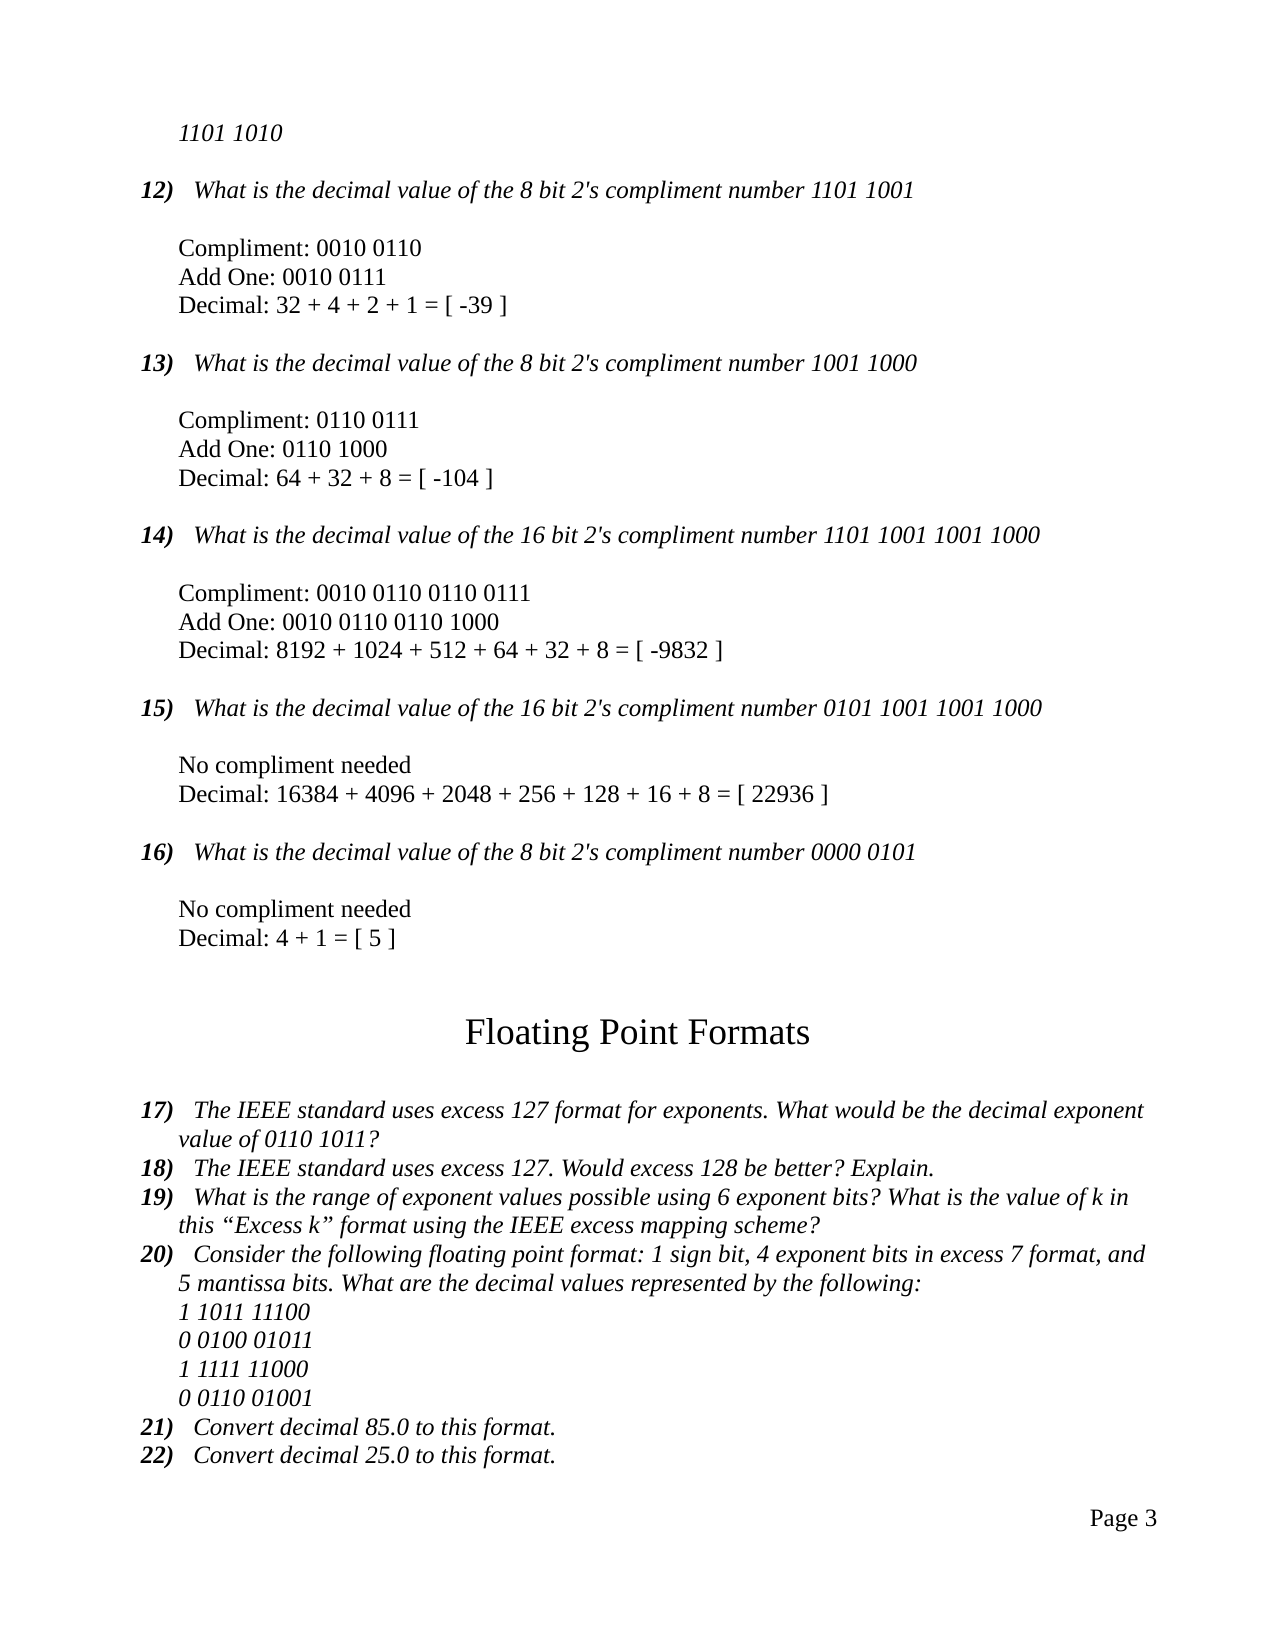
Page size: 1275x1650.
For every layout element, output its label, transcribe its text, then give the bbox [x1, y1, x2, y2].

list What is the decimal value of the 16 bit 2's compliment number 1101 1001 1001 1000 [141, 521, 1157, 549]
list Consider the following floating point format: 1 sign bit, 4 exponent bits in excess 7 format, and 5 mantissa bits. What are the decimal values represented by the following: [141, 1239, 1157, 1297]
list The IEEE standard uses excess 127. Would excess 128 be better? Explain. [141, 1153, 1157, 1182]
text Floating Point Formats [118, 1009, 1157, 1052]
list No compliment needed [141, 751, 1157, 779]
list The IEEE standard uses excess 127 format for exponents. What would be the decimal exponent value of 0110 1011? [141, 1096, 1157, 1153]
list Compliment: 0010 0110 0110 0111 [141, 578, 1157, 607]
list Add One: 0010 0111 [141, 262, 1157, 291]
list Add One: 0010 0110 0110 1000 [141, 607, 1157, 636]
list Decimal: 64 + 32 + 8 = [ -104 ] [141, 463, 1157, 492]
list What is the decimal value of the 8 bit 2's compliment number 1101 1001 [141, 176, 1157, 204]
list 1 1111 11000 [141, 1354, 1157, 1383]
list Decimal: 32 + 4 + 2 + 1 = [ -39 ] [141, 291, 1157, 319]
list 1101 1010 [141, 118, 1157, 147]
list Add One: 0110 1000 [141, 434, 1157, 463]
list No compliment needed [141, 894, 1157, 923]
list 0 0100 01011 [141, 1326, 1157, 1354]
list Decimal: 16384 + 4096 + 2048 + 256 + 128 + 16 + 8 = [ 22936 ] [141, 779, 1157, 808]
list Compliment: 0010 0110 [141, 233, 1157, 262]
list What is the decimal value of the 8 bit 2's compliment number 1001 1000 [141, 348, 1157, 377]
list Convert decimal 85.0 to this format. [141, 1412, 1157, 1441]
list 1 1011 11100 [141, 1297, 1157, 1326]
list Convert decimal 25.0 to this format. [141, 1441, 1157, 1469]
list 0 0110 01001 [141, 1383, 1157, 1412]
list Decimal: 4 + 1 = [ 5 ] [141, 923, 1157, 952]
list What is the decimal value of the 8 bit 2's compliment number 0000 0101 [141, 837, 1157, 866]
list Decimal: 8192 + 1024 + 512 + 64 + 32 + 8 = [ -9832 ] [141, 636, 1157, 664]
list What is the range of exponent values possible using 6 exponent bits? What is the value of k in this “Excess k” format using the IEEE excess mapping scheme? [141, 1182, 1157, 1239]
list What is the decimal value of the 16 bit 2's compliment number 0101 1001 1001 1000 [141, 693, 1157, 722]
list Compliment: 0110 0111 [141, 406, 1157, 434]
